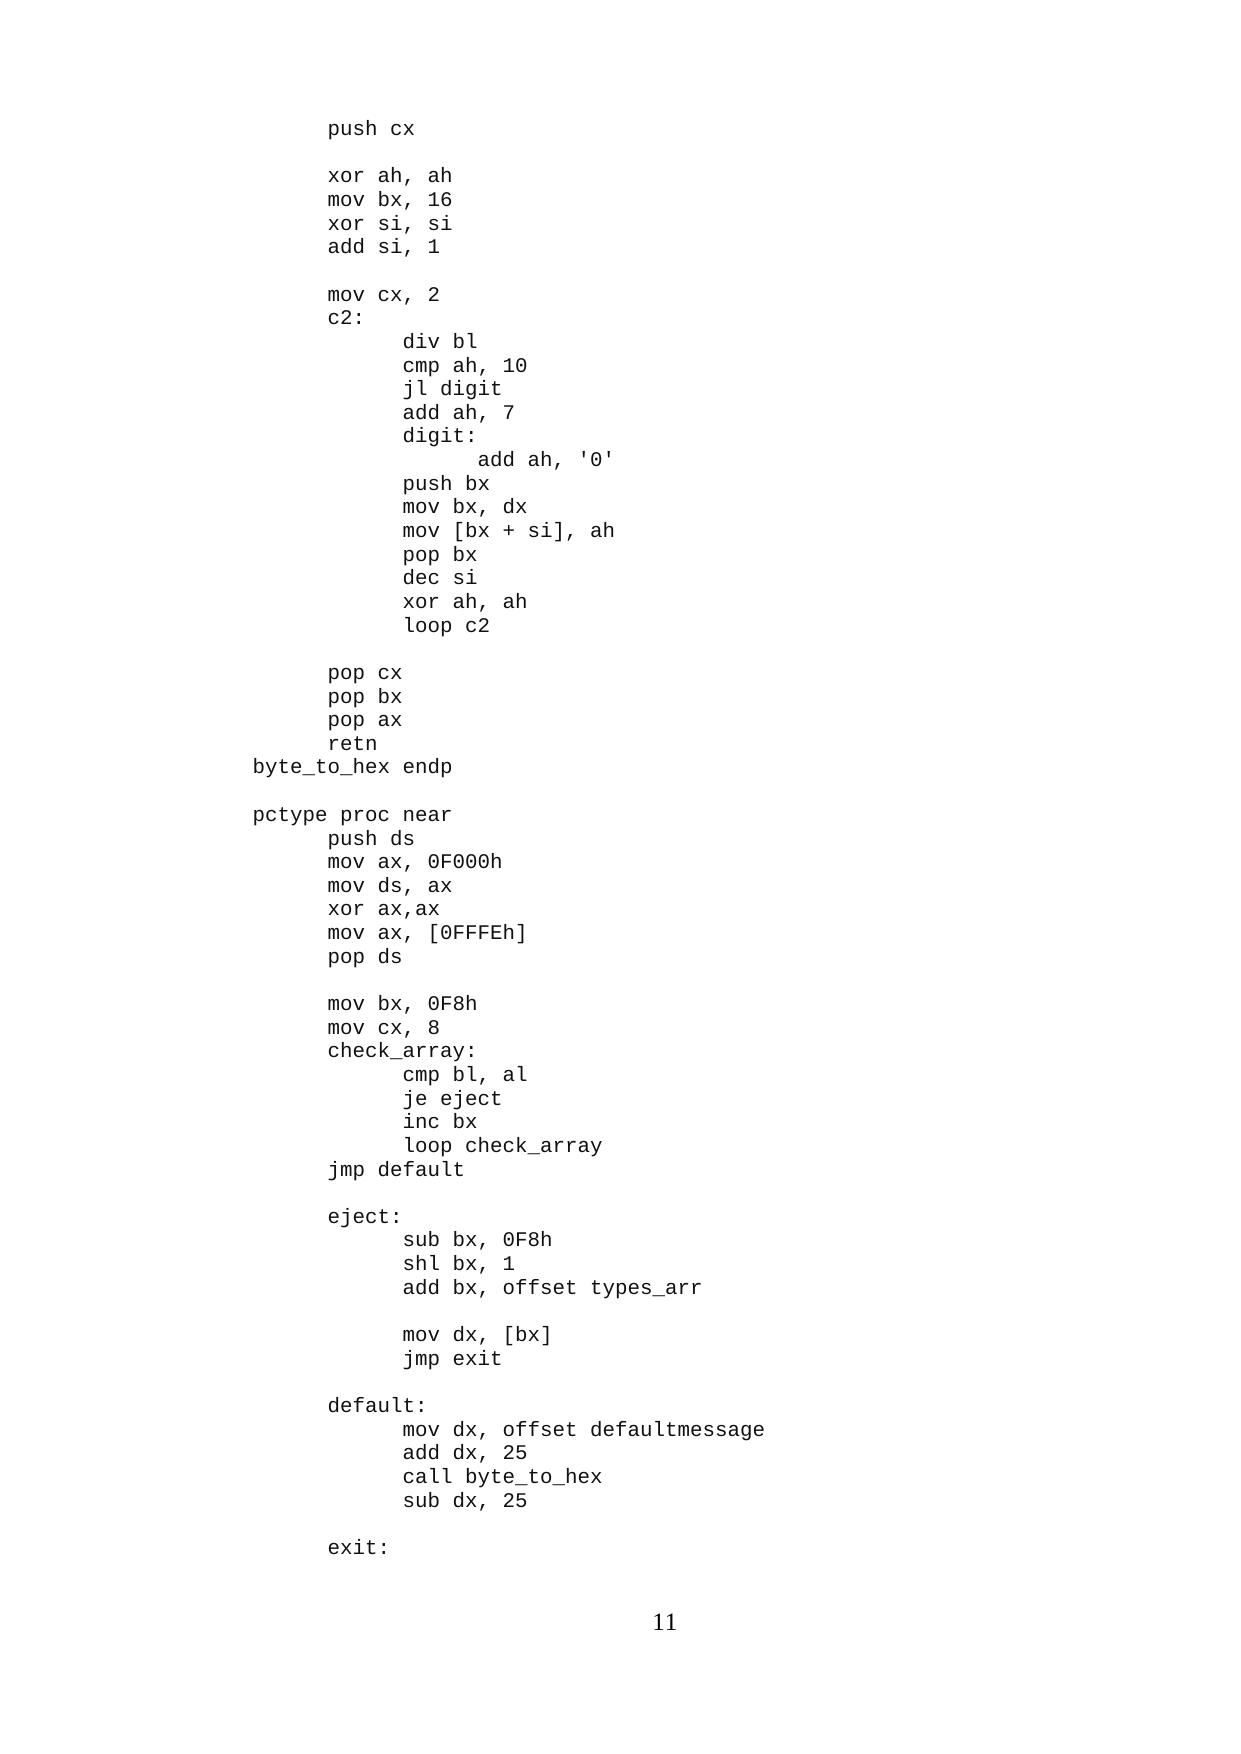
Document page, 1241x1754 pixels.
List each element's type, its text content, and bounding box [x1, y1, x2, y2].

text mov bx, dx [177, 496, 1152, 520]
text mov cx, 8 [177, 1017, 1152, 1040]
text byte_to_hex endp [177, 757, 1152, 780]
text add ah, 7 [177, 402, 1152, 426]
text sub bx, 0F8h [177, 1229, 1152, 1253]
text jmp default [177, 1158, 1152, 1182]
text default: [177, 1395, 1152, 1419]
text mov ds, ax [177, 875, 1152, 898]
text pop ds [177, 946, 1152, 969]
text retn [177, 733, 1152, 757]
text push bx [177, 473, 1152, 496]
text mov cx, 2 [177, 284, 1152, 307]
text dec si [177, 567, 1152, 591]
text add bx, offset types_arr [177, 1277, 1152, 1300]
text check_array: [177, 1040, 1152, 1064]
text shl bx, 1 [177, 1253, 1152, 1277]
text push ds [177, 827, 1152, 851]
text jmp exit [177, 1348, 1152, 1371]
text loop check_array [177, 1135, 1152, 1158]
text pop cx [177, 662, 1152, 686]
text cmp ah, 10 [177, 354, 1152, 378]
text cmp bl, al [177, 1064, 1152, 1088]
text eject: [177, 1206, 1152, 1229]
text je eject [177, 1088, 1152, 1111]
text pop bx [177, 544, 1152, 567]
text pop bx [177, 686, 1152, 709]
text xor ax,ax [177, 898, 1152, 922]
text call byte_to_hex [177, 1466, 1152, 1489]
text push cx [177, 118, 1152, 142]
text sub dx, 25 [177, 1489, 1152, 1513]
text mov bx, 16 [177, 189, 1152, 213]
text pctype proc near [177, 804, 1152, 827]
text div bl [177, 331, 1152, 354]
text xor ah, ah [177, 165, 1152, 189]
text add dx, 25 [177, 1442, 1152, 1466]
text xor si, si [177, 213, 1152, 236]
text exit: [177, 1537, 1152, 1561]
text digit: [177, 426, 1152, 449]
text mov dx, offset defaultmessage [177, 1419, 1152, 1442]
text add si, 1 [177, 236, 1152, 260]
text mov [bx + si], ah [177, 520, 1152, 544]
text loop c2 [177, 615, 1152, 638]
text xor ah, ah [177, 591, 1152, 615]
text pop ax [177, 709, 1152, 733]
text c2: [177, 307, 1152, 331]
text jl digit [177, 378, 1152, 402]
text mov ax, 0F000h [177, 851, 1152, 875]
text mov dx, [bx] [177, 1324, 1152, 1348]
text inc bx [177, 1111, 1152, 1135]
text add ah, '0' [177, 449, 1152, 473]
text mov bx, 0F8h [177, 993, 1152, 1017]
text mov ax, [0FFFEh] [177, 922, 1152, 946]
